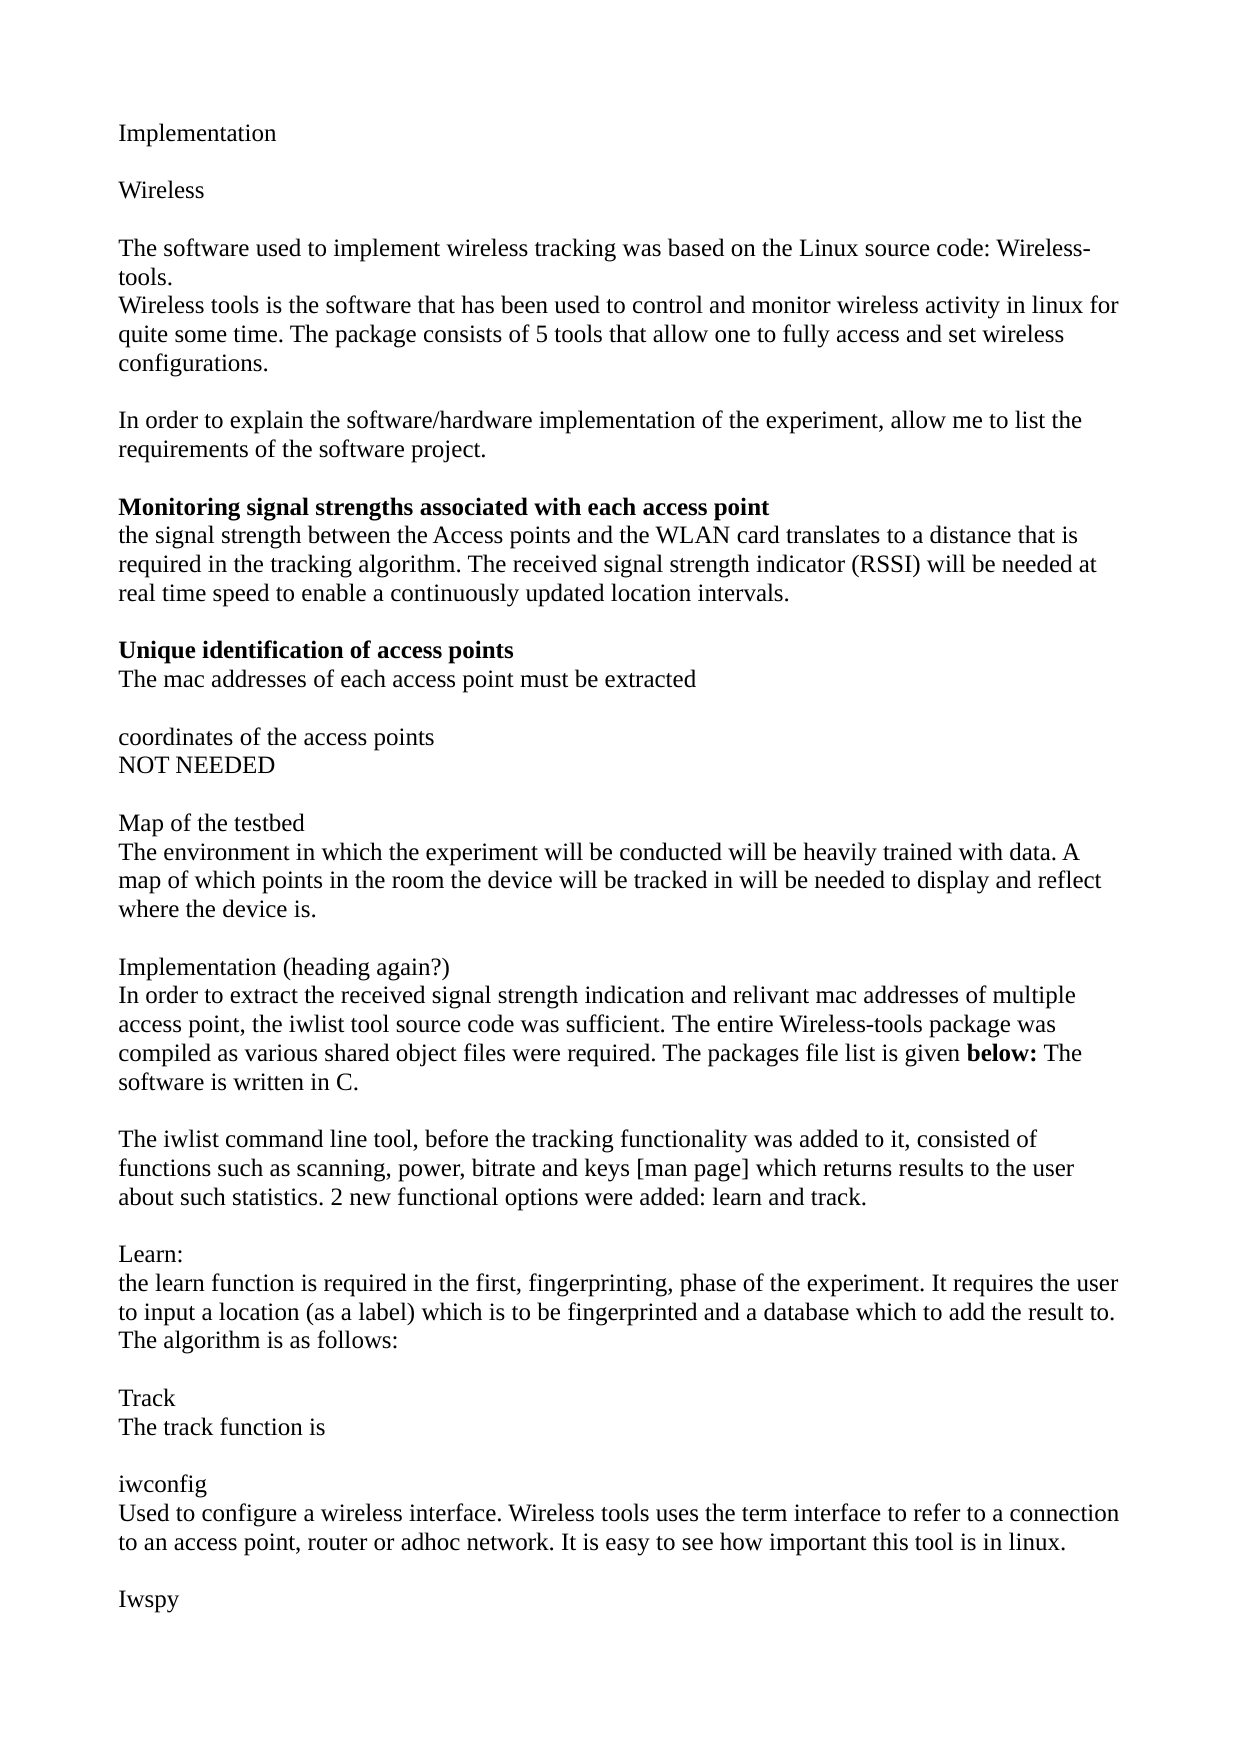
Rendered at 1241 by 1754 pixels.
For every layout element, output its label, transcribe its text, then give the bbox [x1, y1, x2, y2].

text The environment in which the experiment will be conducted will be heavily trained with data. A map of which points in the room the device will be tracked in will be needed to display and reflect where the device is. [118, 837, 1122, 923]
text Implementation [118, 118, 1122, 147]
text iwconfig [118, 1469, 1122, 1498]
text Learn: [118, 1239, 1122, 1268]
text Track [118, 1383, 1122, 1412]
text Monitoring signal strengths associated with each access point [118, 492, 1122, 521]
text the signal strength between the Access points and the WLAN card translates to a distance that is required in the tracking algorithm. The received signal strength indicator (RSSI) will be needed at real time speed to enable a continuously updated location intervals. [118, 521, 1122, 607]
text The track function is [118, 1412, 1122, 1441]
text In order to extract the received signal strength indication and relivant mac addresses of multiple access point, the iwlist tool source code was sufficient. The entire Wireless-tools package was compiled as various shared object files were required. The packages file list is given below: The software is written in C. [118, 981, 1122, 1096]
text coordinates of the access points [118, 722, 1122, 751]
text Wireless tools is the software that has been used to control and monitor wireless activity in linux for quite some time. The package consists of 5 tools that allow one to fully access and set wireless configurations. [118, 291, 1122, 377]
text In order to explain the software/hardware implementation of the experiment, allow me to list the requirements of the software project. [118, 406, 1122, 463]
text The mac addresses of each access point must be extracted [118, 664, 1122, 693]
text Iwspy [118, 1584, 1122, 1613]
text The algorithm is as follows: [118, 1326, 1122, 1354]
text Wireless [118, 176, 1122, 204]
text The software used to implement wireless tracking was based on the Linux source code: Wireless-tools. [118, 233, 1122, 291]
text NOT NEEDED [118, 751, 1122, 779]
text Unique identification of access points [118, 636, 1122, 664]
text Implementation (heading again?) [118, 952, 1122, 981]
text Map of the testbed [118, 808, 1122, 837]
text Used to configure a wireless interface. Wireless tools uses the term interface to refer to a connection to an access point, router or adhoc network. It is easy to see how important this tool is in linux. [118, 1498, 1122, 1556]
text The iwlist command line tool, before the tracking functionality was added to it, consisted of functions such as scanning, power, bitrate and keys [man page] which returns results to the user about such statistics. 2 new functional options were added: learn and track. [118, 1124, 1122, 1211]
text the learn function is required in the first, fingerprinting, phase of the experiment. It requires the user to input a location (as a label) which is to be fingerprinted and a database which to add the result to. [118, 1268, 1122, 1326]
